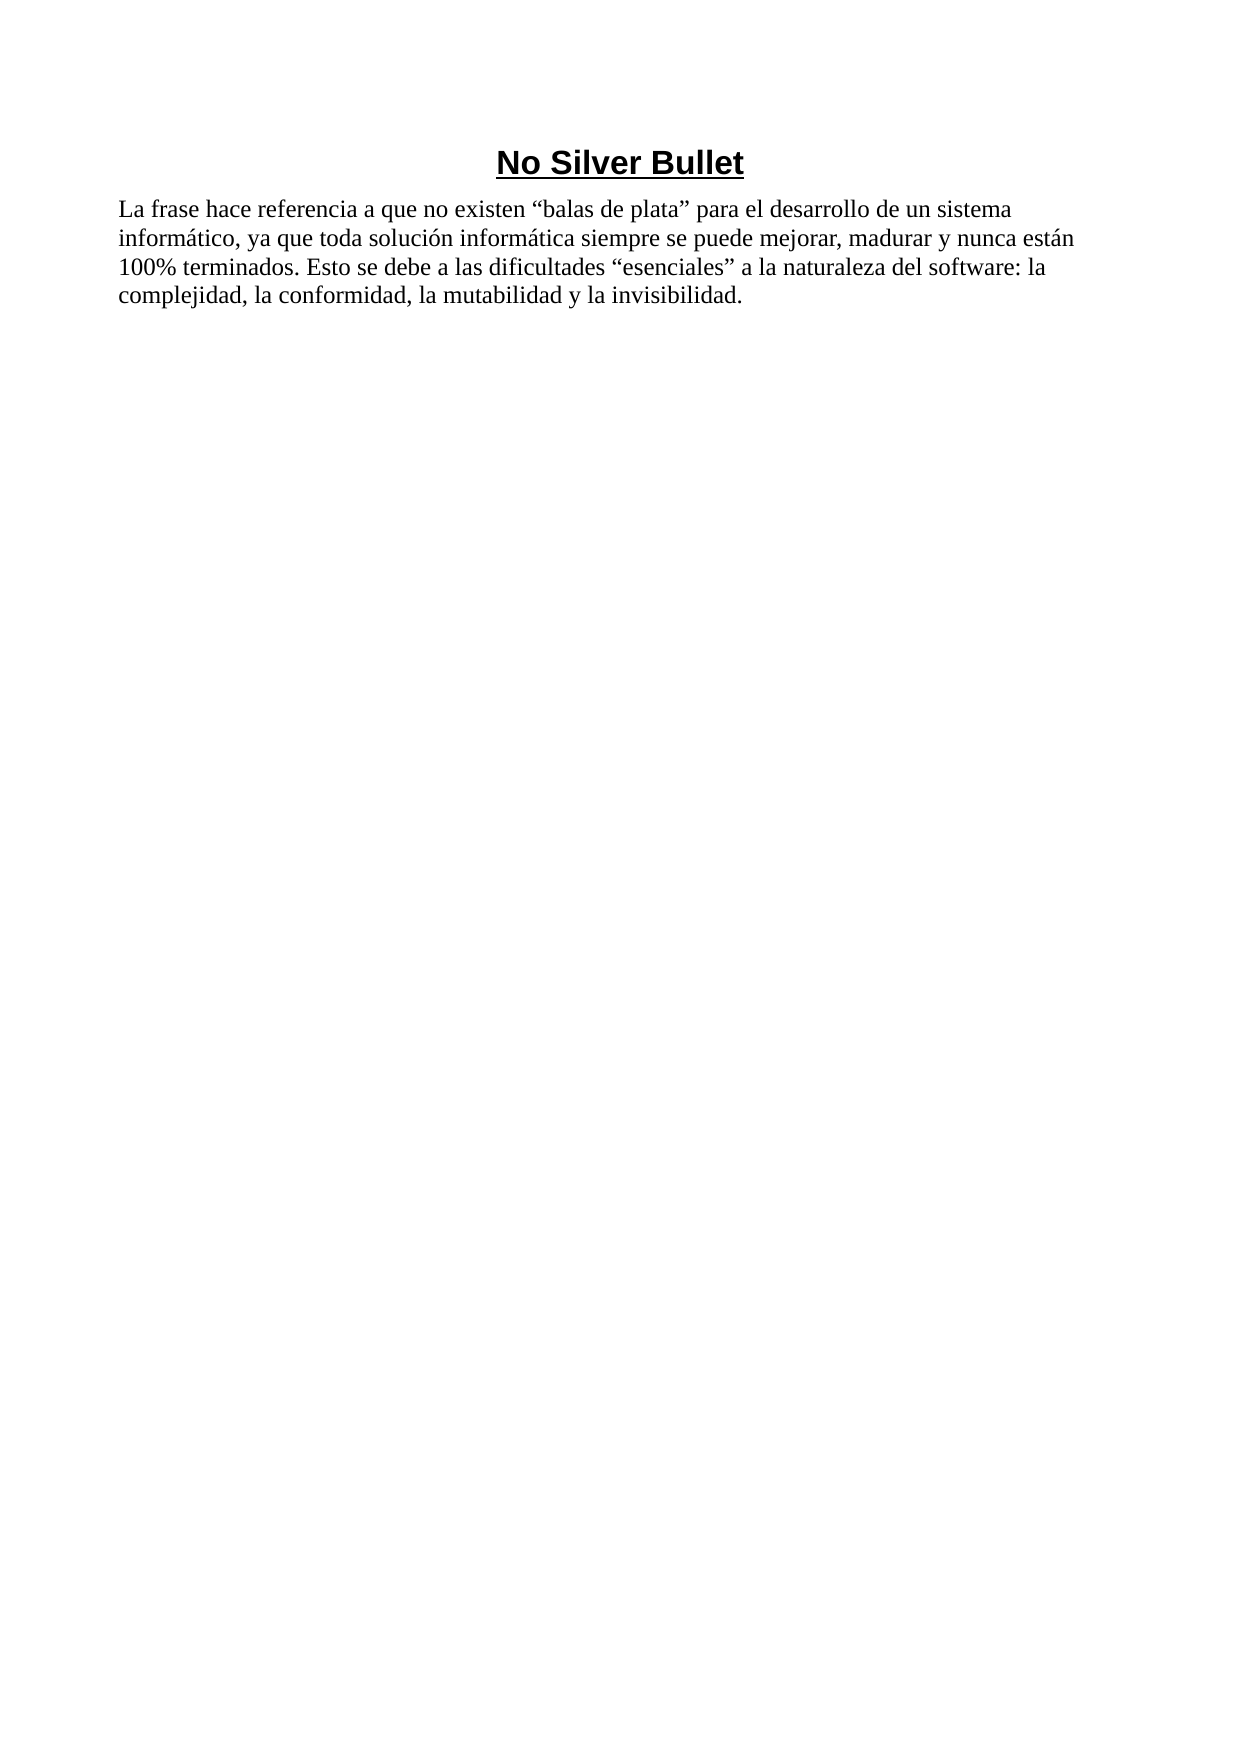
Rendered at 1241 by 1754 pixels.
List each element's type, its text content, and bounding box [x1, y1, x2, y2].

subtitle No Silver Bullet [118, 143, 1122, 182]
text La frase hace referencia a que no existen “balas de plata” para el desarrollo de un sistema informático, ya que toda solución informática siempre se puede mejorar, madurar y nunca están 100% terminados. Esto se debe a las dificultades “esenciales” a la naturaleza del software: la complejidad, la conformidad, la mutabilidad y la invisibilidad. [118, 194, 1122, 309]
